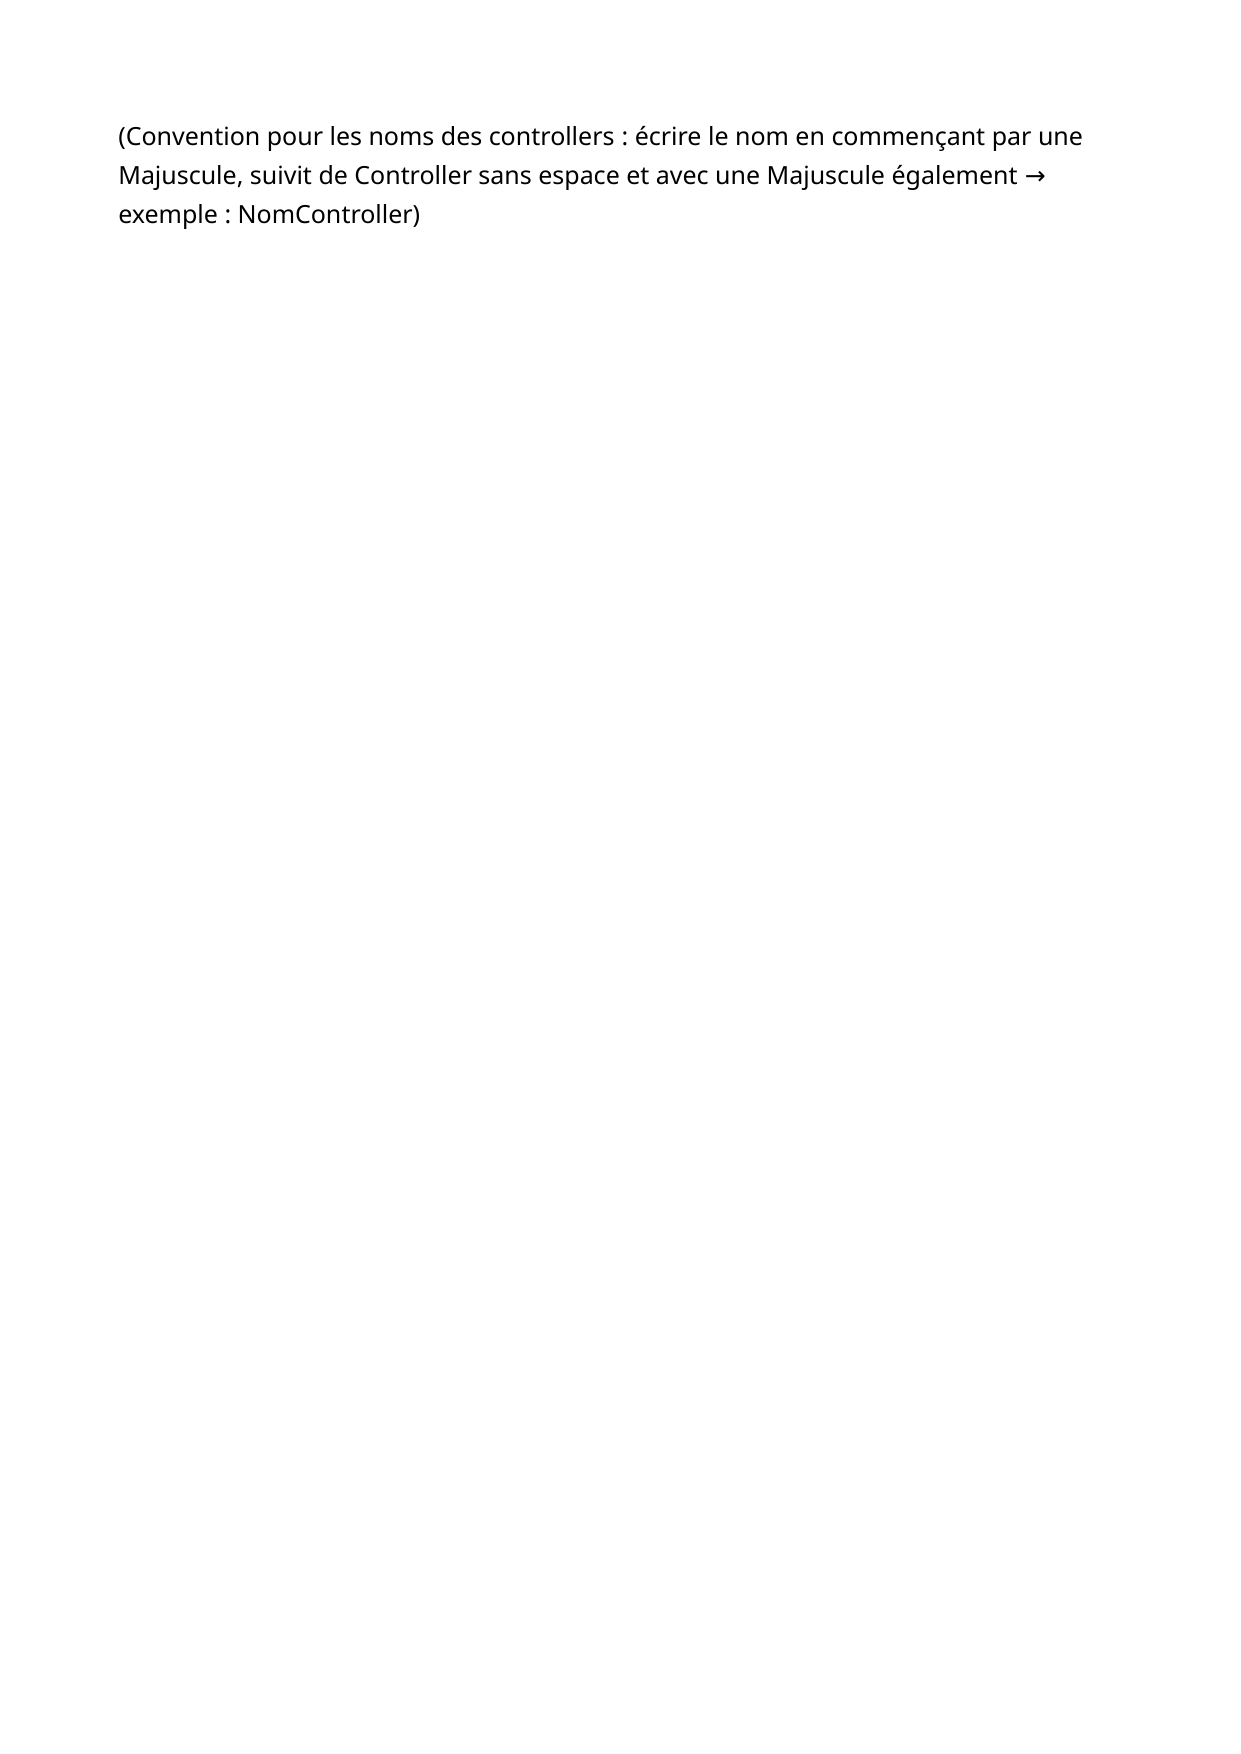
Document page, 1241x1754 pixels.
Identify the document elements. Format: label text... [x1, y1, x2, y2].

text (Convention pour les noms des controllers : écrire le nom en commençant par une Majuscule, suivit de Controller sans espace et avec une Majuscule également → exemple : NomController) [118, 118, 1122, 231]
